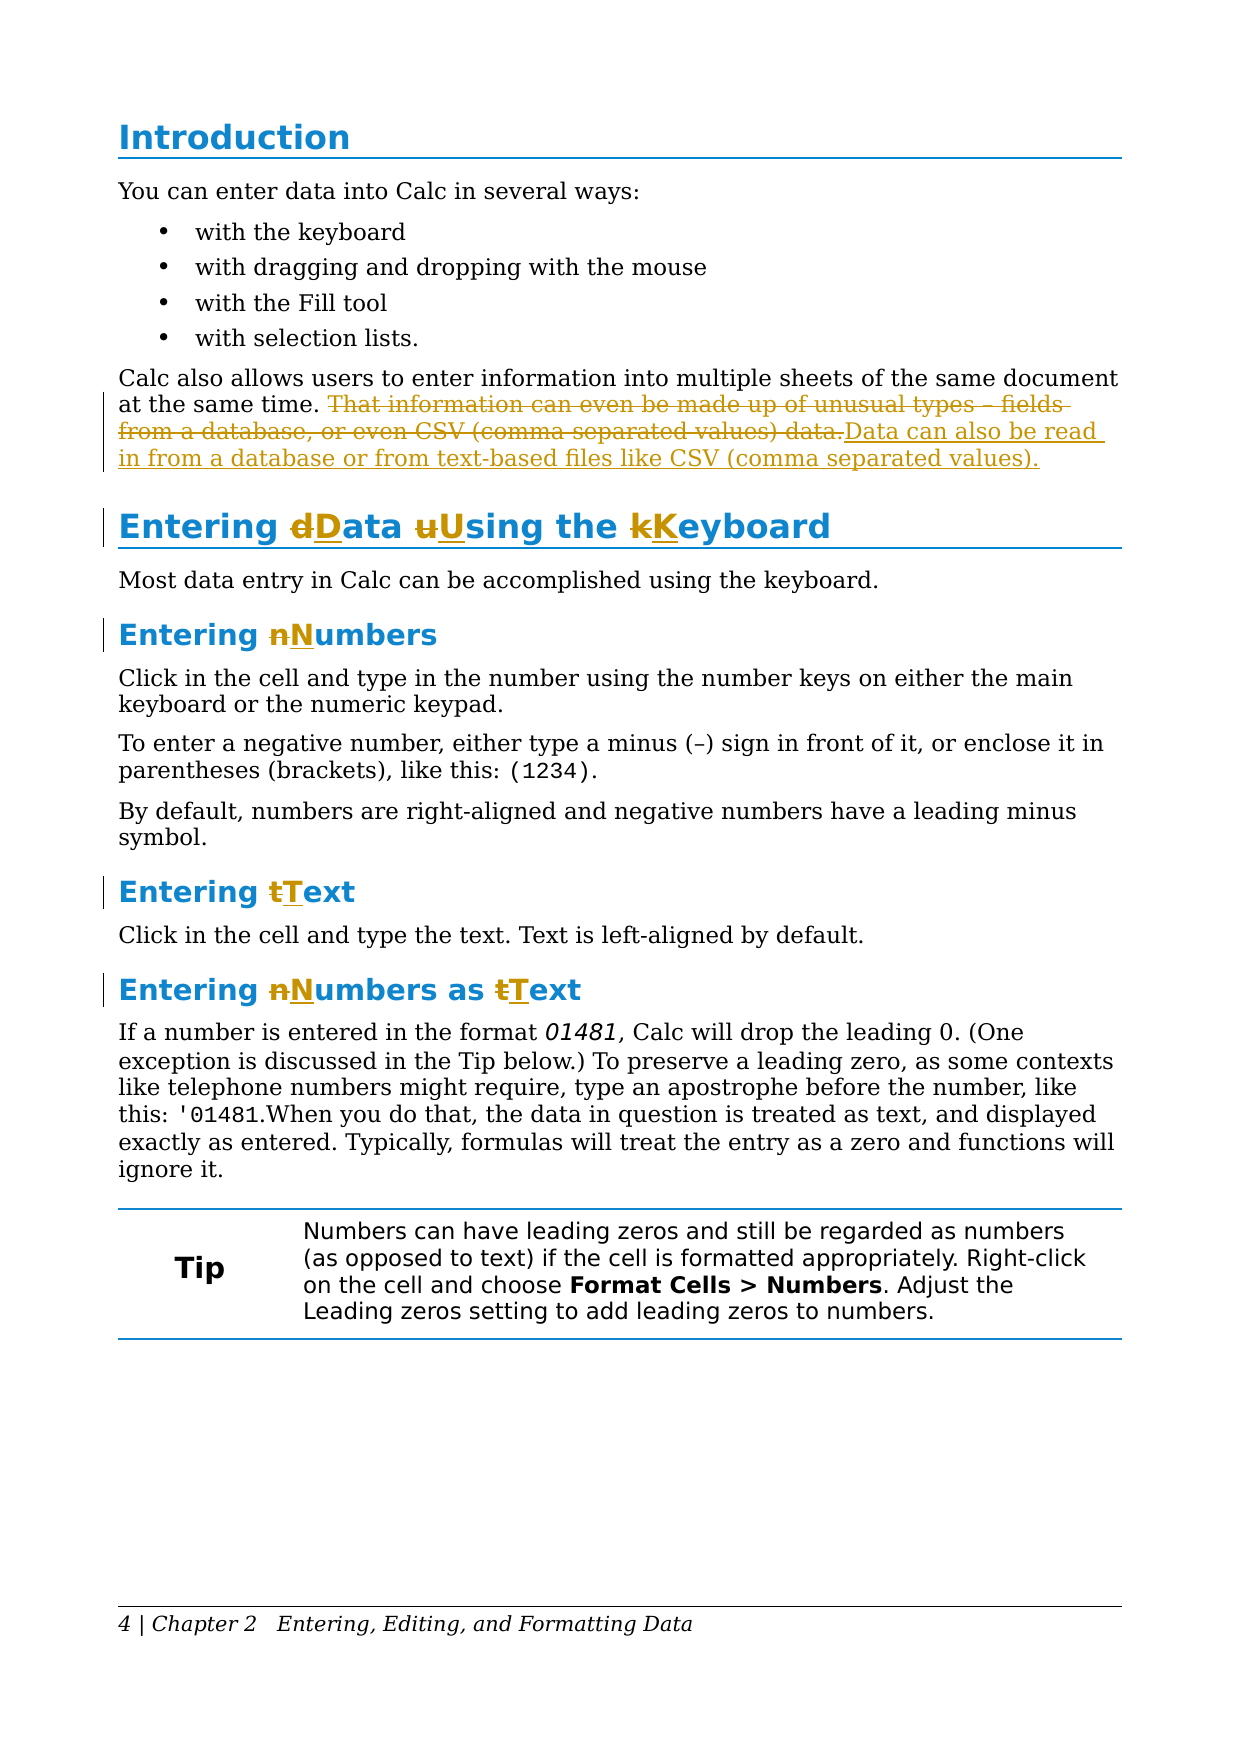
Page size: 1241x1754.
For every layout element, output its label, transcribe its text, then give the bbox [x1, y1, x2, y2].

list with selection lists. [156, 323, 1122, 352]
subtitle Entering Text [118, 876, 1122, 909]
text If a number is entered in the format 01481, Calc will drop the leading 0. (One exception is discussed in the Tip below.) To preserve a leading zero, as some contexts like telephone numbers might require, type an apostrophe before the number, like this: '01481.When you do that, the data in question is treated as text, and displayed exactly as entered. Typically, formulas will treat the entry as a zero and functions will ignore it. [118, 1019, 1122, 1183]
list with dragging and dropping with the mouse [156, 252, 1122, 282]
subtitle Introduction [118, 118, 1122, 157]
text Most data entry in Calc can be accomplished using the keyboard. [118, 567, 1122, 594]
text By default, numbers are right-aligned and negative numbers have a leading minus symbol. [118, 798, 1122, 851]
subtitle Entering Numbers as Text [118, 973, 1122, 1007]
text To enter a negative number, either type a minus (–) sign in front of it, or enclose it in parentheses (brackets), like this: (1234). [118, 731, 1122, 785]
table_header Tip [118, 1210, 281, 1338]
text Calc also allows users to enter information into multiple sheets of the same document at the same time. Data can also be read in from a database or from text-based files like CSV (comma separated values). [118, 365, 1122, 472]
subtitle Entering Numbers [118, 618, 1122, 652]
text Click in the cell and type the text. Text is left-aligned by default. [118, 922, 1122, 948]
subtitle Entering Data Using the Keyboard [118, 508, 1122, 547]
table_header Numbers can have leading zeros and still be regarded as numbers (as opposed to text) if the cell is formatted appropriately. Right-click on the cell and choose Format Cells > Numbers. Adjust the Leading zeros setting to add leading zeros to numbers. [281, 1210, 1122, 1338]
list with the keyboard [156, 217, 1122, 246]
list with the Fill tool [156, 288, 1122, 317]
text Click in the cell and type in the number using the number keys on either the main keyboard or the numeric keypad. [118, 665, 1122, 718]
text You can enter data into Calc in several ways: [118, 178, 1122, 204]
